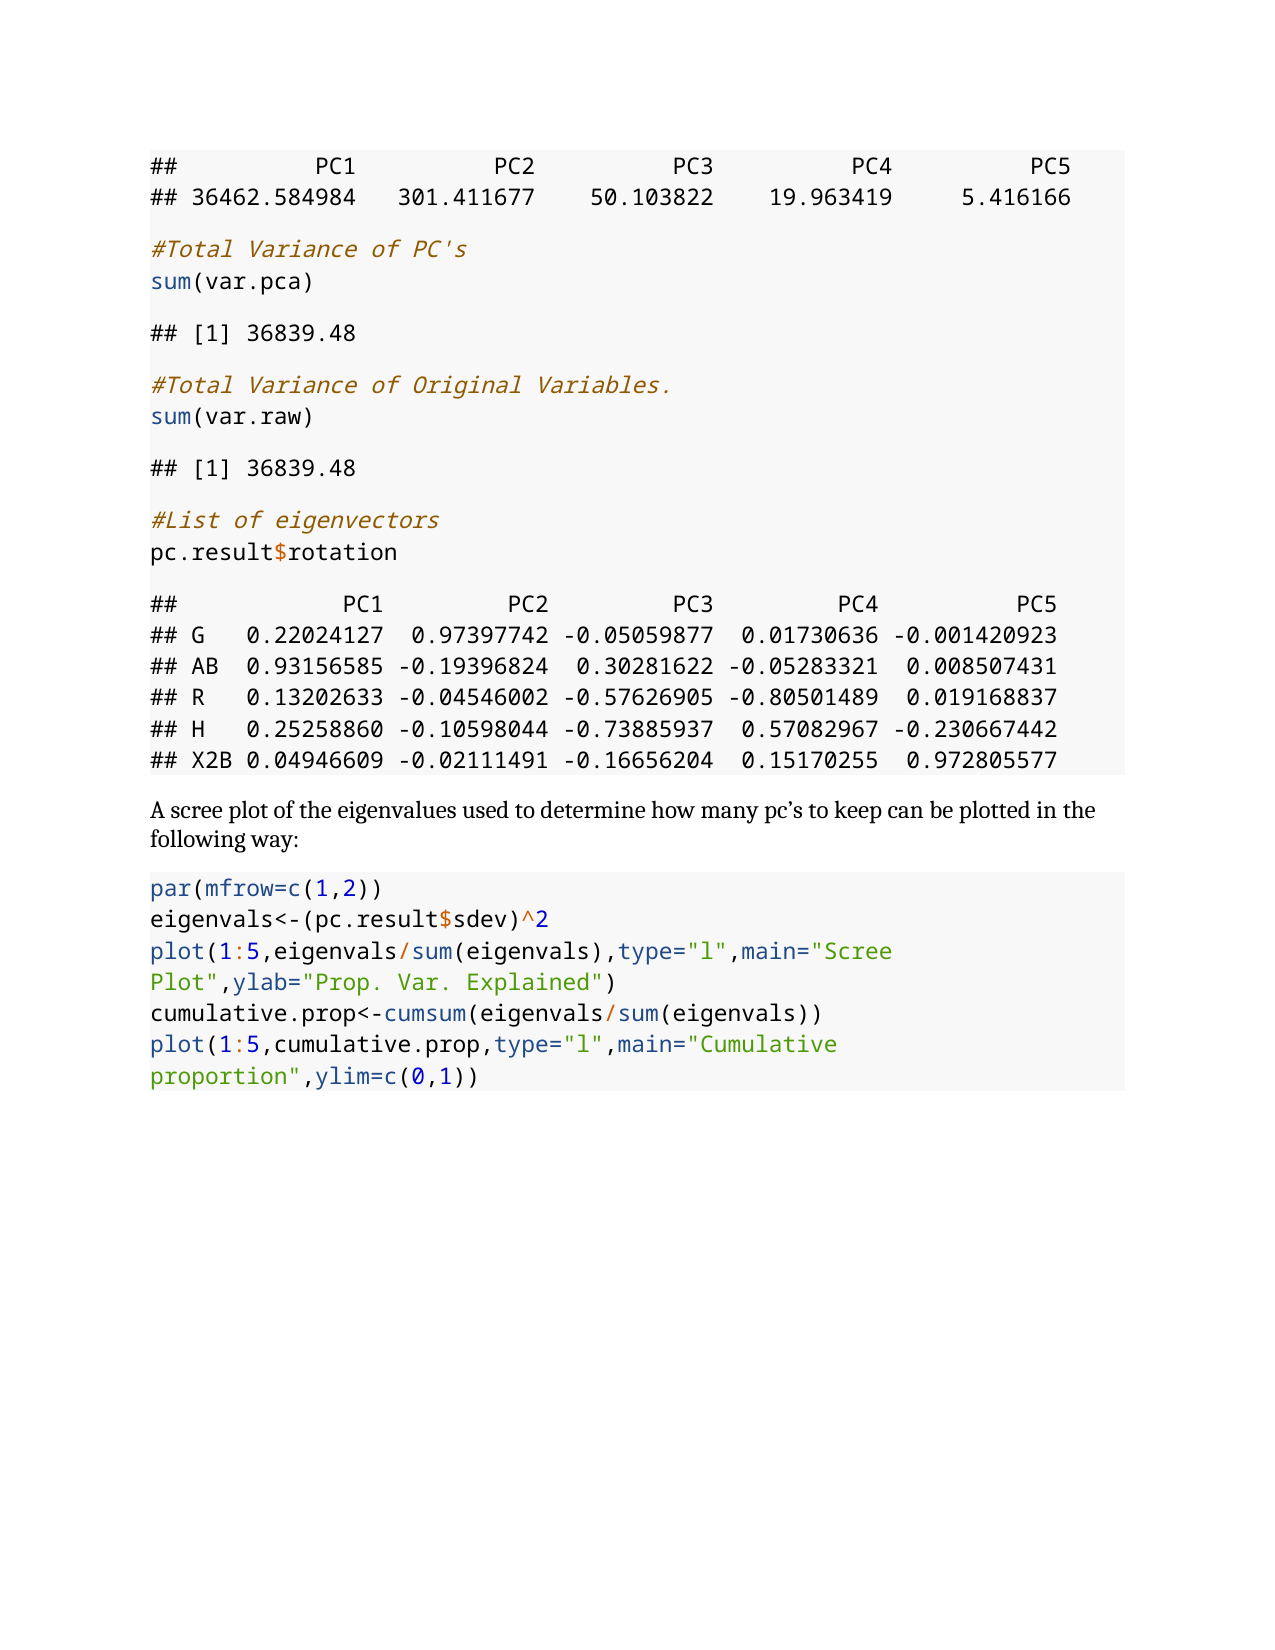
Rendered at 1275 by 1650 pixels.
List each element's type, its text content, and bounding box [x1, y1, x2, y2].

text A scree plot of the eigenvalues used to determine how many pc’s to keep can be plotted in the following way: [150, 796, 1125, 853]
text par(mfrow=c(1,2)) eigenvals<-(pc.result$sdev)^2 plot(1:5,eigenvals/sum(eigenvals),type="l",main="Scree Plot",ylab="Prop. Var. Explained") cumulative.prop<-cumsum(eigenvals/sum(eigenvals)) plot(1:5,cumulative.prop,type="l",main="Cumulative proportion",ylim=c(0,1)) [150, 872, 1125, 1091]
text ## PC1 PC2 PC3 PC4 PC5 ## 36462.584984 301.411677 50.103822 19.963419 5.416166 [150, 150, 1125, 212]
text ## PC1 PC2 PC3 PC4 PC5 ## G 0.22024127 0.97397742 -0.05059877 0.01730636 -0.001420923 ## AB 0.93156585 -0.19396824 0.30281622 -0.05283321 0.008507431 ## R 0.13202633 -0.04546002 -0.57626905 -0.80501489 0.019168837 ## H 0.25258860 -0.10598044 -0.73885937 0.57082967 -0.230667442 ## X2B 0.04946609 -0.02111491 -0.16656204 0.15170255 0.972805577 [150, 587, 1125, 775]
text #Total Variance of PC's sum(var.pca) [150, 233, 1125, 296]
text #List of eigenvectors pc.result$rotation [397, 504, 1125, 567]
text ## [1] 36839.48 [150, 452, 1125, 483]
text ## [1] 36839.48 [150, 317, 1125, 348]
text #Total Variance of Original Variables. sum(var.raw) [315, 369, 1125, 431]
